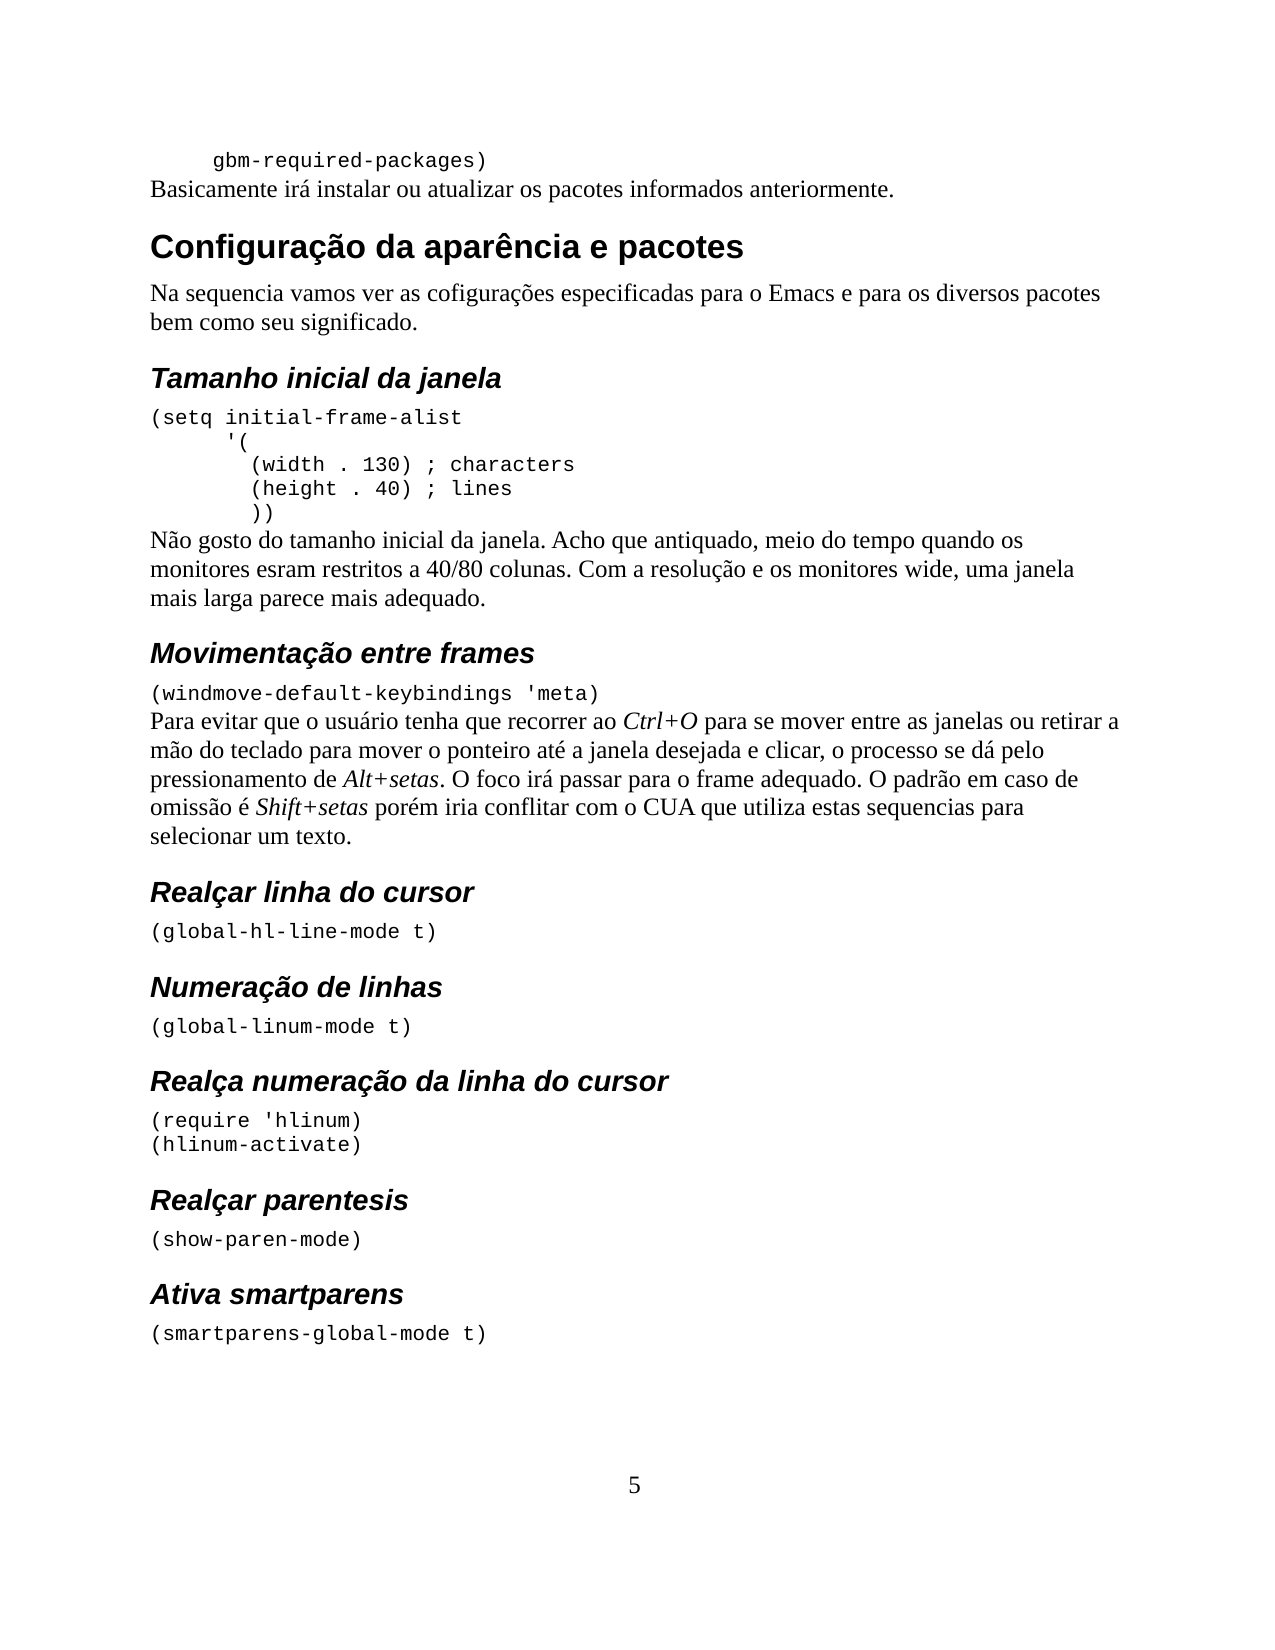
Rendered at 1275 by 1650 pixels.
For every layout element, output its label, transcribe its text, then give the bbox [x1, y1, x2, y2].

text (width . 130) ; characters [150, 454, 1125, 478]
subtitle Realçar linha do cursor [150, 875, 1125, 908]
text gbm-required-packages) [150, 150, 1125, 174]
text '( [150, 431, 1125, 454]
text Na sequencia vamos ver as cofigurações especificadas para o Emacs e para os diversos pacotes bem como seu significado. [150, 278, 1125, 336]
subtitle Tamanho inicial da janela [150, 361, 1125, 394]
subtitle Ativa smartparens [150, 1277, 1125, 1311]
text Basicamente irá instalar ou atualizar os pacotes informados anteriormente. [150, 174, 1125, 202]
subtitle Configuração da aparência e pacotes [150, 227, 1125, 266]
subtitle Realça numeração da linha do cursor [150, 1064, 1125, 1098]
text Para evitar que o usuário tenha que recorrer ao Ctrl+O para se mover entre as janelas ou retirar a mão do teclado para mover o ponteiro até a janela desejada e clicar, o processo se dá pelo pressionamento de Alt+setas. O foco irá passar para o frame adequado. O padrão em caso de omissão é Shift+setas porém iria conflitar com o CUA que utiliza estas sequencias para selecionar um texto. [150, 706, 1125, 850]
text (smartparens-global-mode t) [150, 1323, 1125, 1347]
text (show-paren-mode) [150, 1229, 1125, 1252]
text (setq initial-frame-alist [150, 407, 1125, 431]
text (windmove-default-keybindings 'meta) [150, 683, 1125, 706]
text )) [150, 502, 1125, 525]
text Não gosto do tamanho inicial da janela. Acho que antiquado, meio do tempo quando os monitores esram restritos a 40/80 colunas. Com a resolução e os monitores wide, uma janela mais larga parece mais adequado. [150, 525, 1125, 612]
subtitle Realçar parentesis [150, 1183, 1125, 1216]
text (global-hl-line-mode t) [150, 921, 1125, 945]
text (height . 40) ; lines [150, 478, 1125, 502]
subtitle Movimentação entre frames [150, 637, 1125, 670]
subtitle Numeração de linhas [150, 970, 1125, 1003]
text (global-linum-mode t) [150, 1016, 1125, 1039]
text (require 'hlinum) [150, 1110, 1125, 1134]
text (hlinum-activate) [150, 1134, 1125, 1158]
